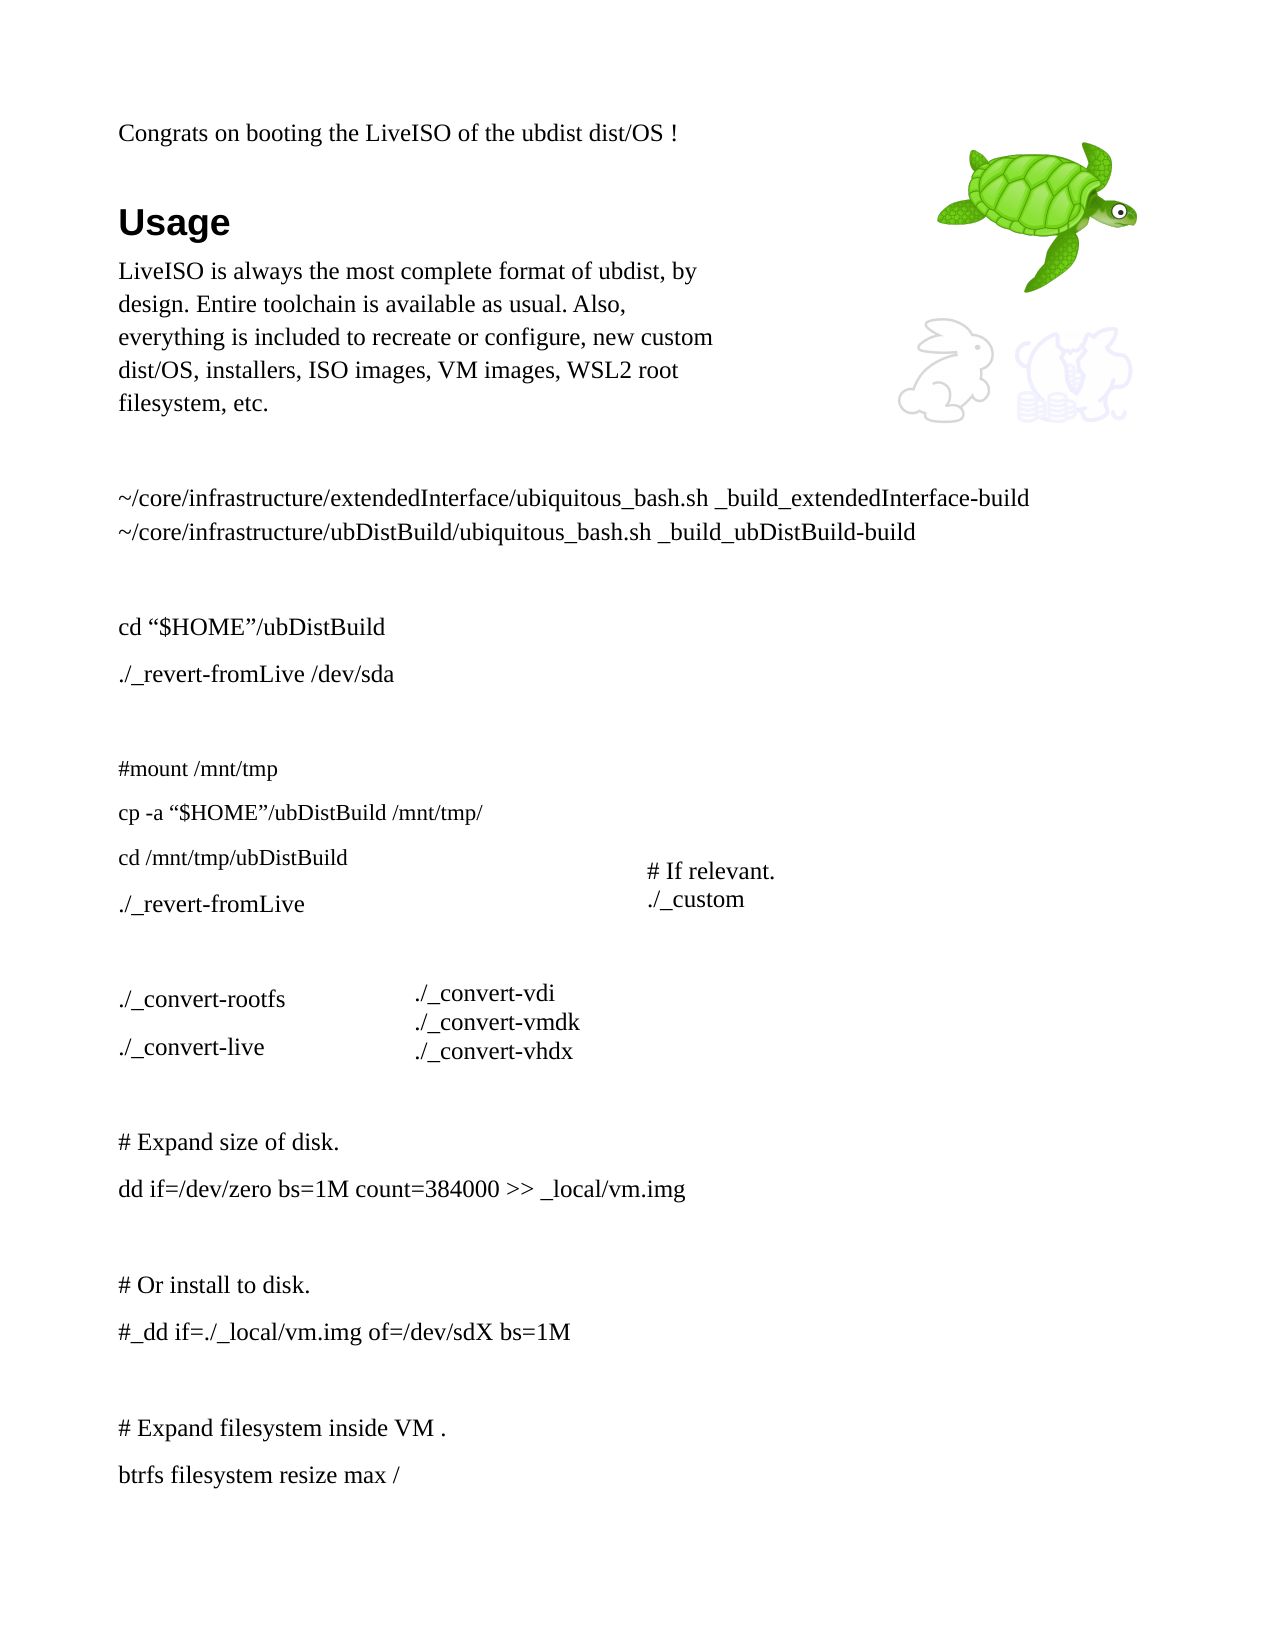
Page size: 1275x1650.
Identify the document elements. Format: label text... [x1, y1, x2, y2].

text #mount /mnt/tmp [118, 754, 1157, 781]
text ./_revert-fromLive [118, 889, 1157, 918]
text ./_revert-fromLive /dev/sda [118, 659, 1157, 688]
text ./_convert-rootfs [118, 984, 1157, 1013]
text # Expand filesystem inside VM . [118, 1413, 1157, 1441]
text Congrats on booting the LiveISO of the ubdist dist/OS ! [118, 118, 1157, 147]
picture [937, 142, 1137, 293]
text #_dd if=./_local/vm.img of=/dev/sdX bs=1M [118, 1317, 1157, 1346]
text cp -a “$HOME”/ubDistBuild /mnt/tmp/ [118, 799, 1157, 826]
text # Or install to disk. [118, 1270, 1157, 1298]
text cd “$HOME”/ubDistBuild [118, 612, 1157, 641]
text dd if=/dev/zero bs=1M count=384000 >> _local/vm.img [118, 1174, 1157, 1203]
text # Expand size of disk. [118, 1127, 1157, 1156]
subtitle [1137, 201, 1157, 244]
text ~/core/infrastructure/extendedInterface/ubiquitous_bash.sh _build_extendedInterface-build ~/core/infrastructure/ubDistBuild/ubiquitous_bash.sh _build_ubDistBuild-build [118, 483, 1157, 545]
text cd /mnt/tmp/ubDistBuild [118, 844, 1157, 871]
subtitle Usage [118, 201, 937, 244]
text LiveISO is always the most complete format of ubdist, by design. Entire toolchain is available as usual. Also, everything is included to recreate or configure, new custom dist/OS, installers, ISO images, VM images, WSL2 root filesystem, etc. [118, 256, 716, 417]
text ./_convert-live [118, 1032, 1157, 1061]
text btrfs filesystem resize max / [118, 1460, 1157, 1489]
